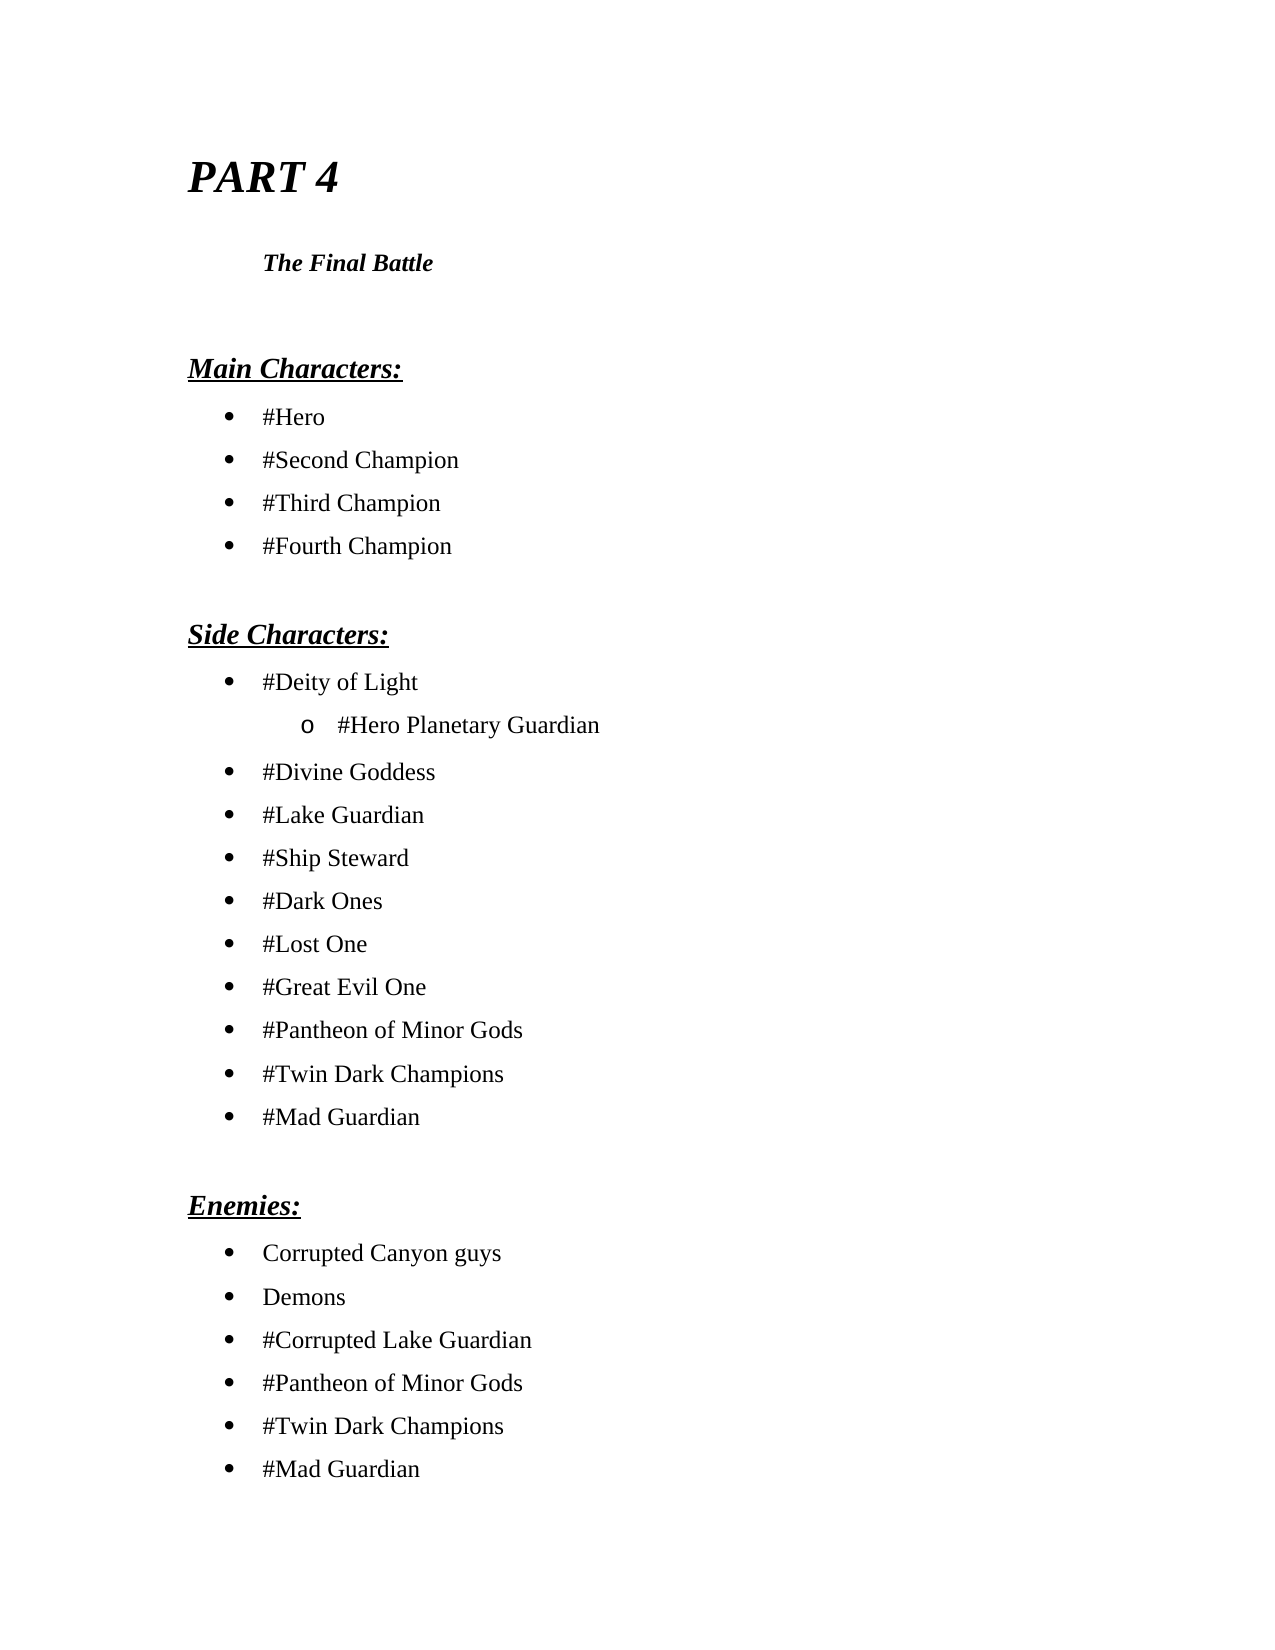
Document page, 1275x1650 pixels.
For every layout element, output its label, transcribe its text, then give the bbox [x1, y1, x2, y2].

list #Ship Steward [225, 843, 1087, 872]
list #Lost One [225, 929, 1087, 958]
list #Divine Goddess [225, 757, 1087, 786]
text Main Characters: [187, 351, 1087, 385]
list #Twin Dark Champions [225, 1059, 1087, 1087]
list #Lake Guardian [225, 800, 1087, 829]
list PART 4 The Final Battle [187, 150, 1087, 282]
list #Hero [225, 402, 1087, 430]
list #Third Champion [225, 488, 1087, 517]
list #Pantheon of Minor Gods [225, 1368, 1087, 1397]
list #Hero Planetary Guardian [300, 711, 1087, 741]
list #Deity of Light [225, 667, 1087, 696]
list Demons [225, 1282, 1087, 1310]
list Corrupted Canyon guys [225, 1238, 1087, 1267]
list #Mad Guardian [225, 1102, 1087, 1131]
list #Pantheon of Minor Gods [225, 1016, 1087, 1044]
list #Fourth Champion [225, 531, 1087, 560]
list #Great Evil One [225, 972, 1087, 1001]
list #Mad Guardian [225, 1454, 1087, 1483]
list #Dark Ones [225, 886, 1087, 915]
list #Second Champion [225, 445, 1087, 473]
list #Twin Dark Champions [225, 1411, 1087, 1440]
list Enemies: [187, 1188, 1087, 1222]
list #Corrupted Lake Guardian [225, 1325, 1087, 1353]
list Side Characters: [187, 617, 1087, 651]
